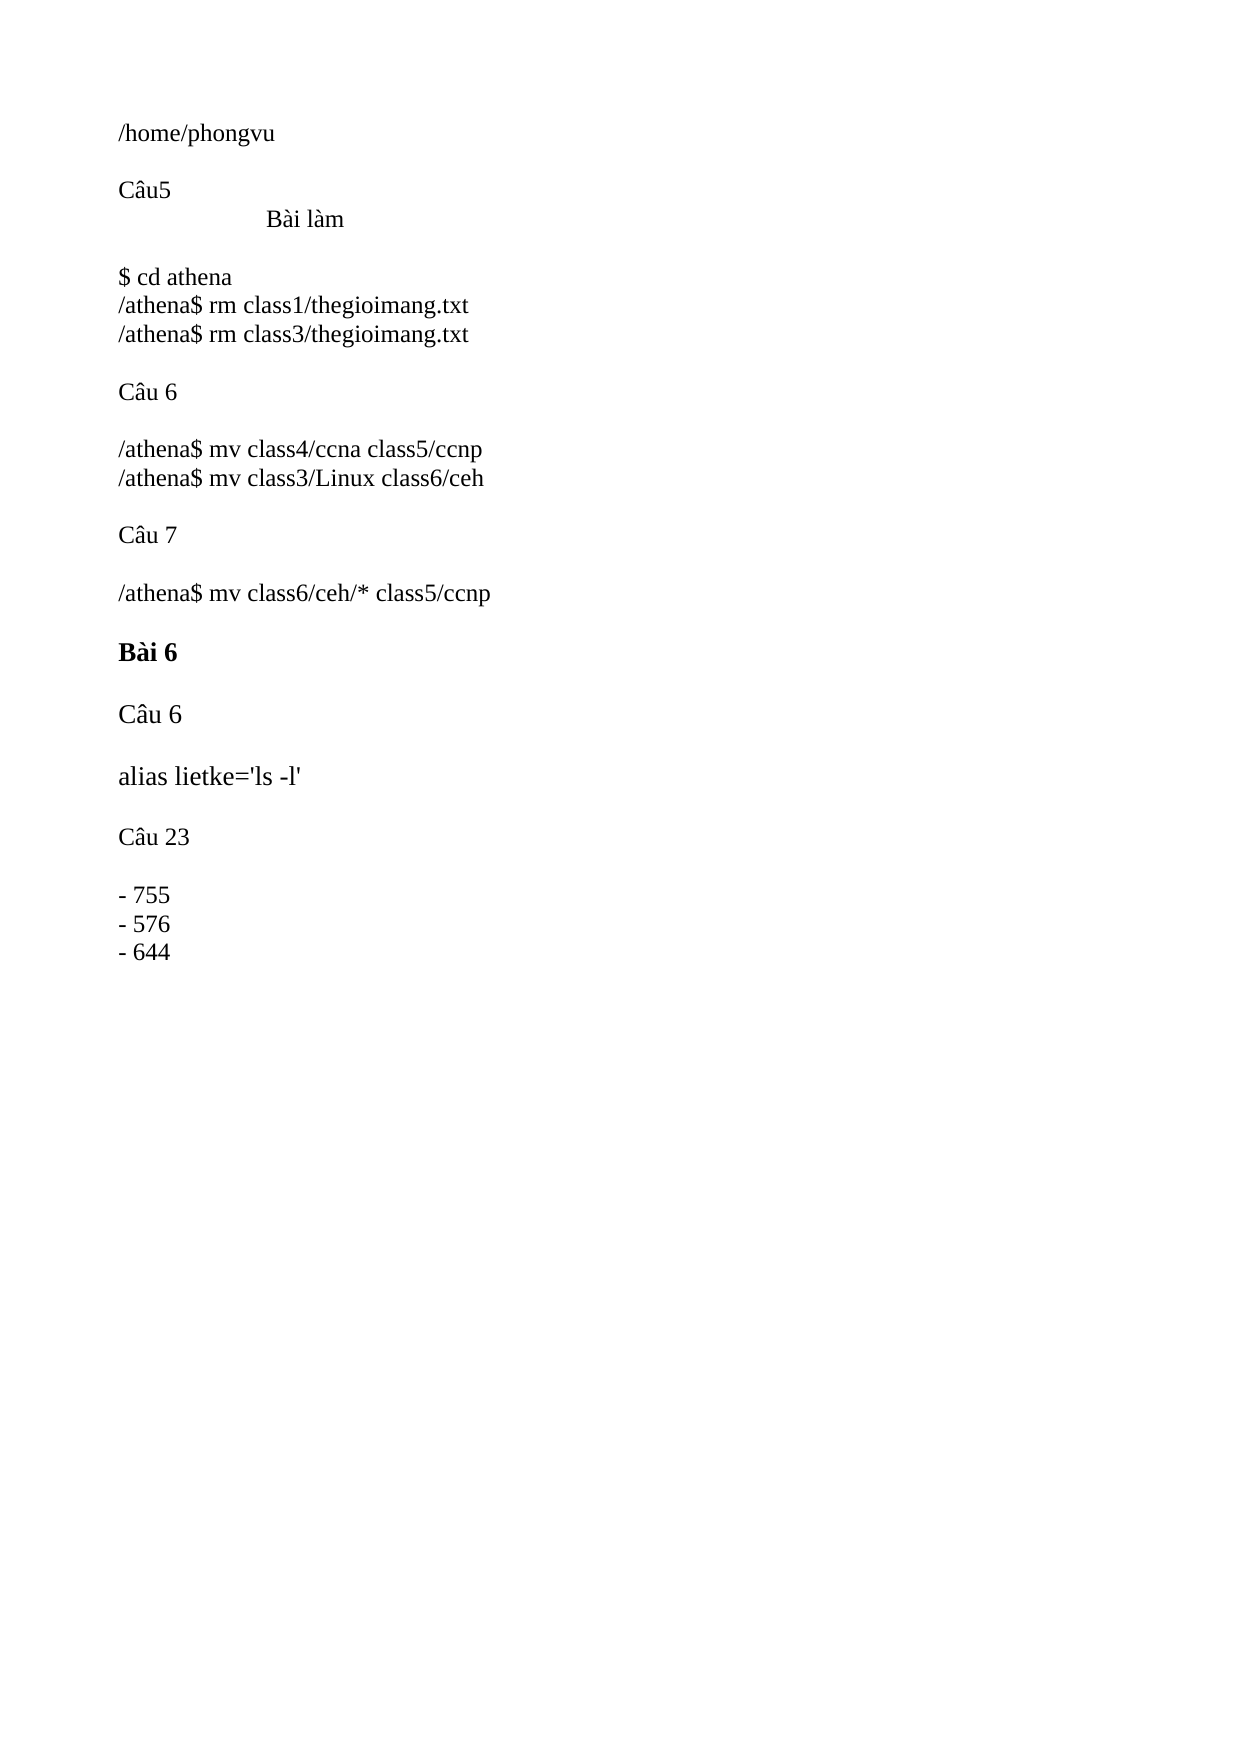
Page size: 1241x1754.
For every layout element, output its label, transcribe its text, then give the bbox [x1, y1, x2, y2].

text Câu 23 [118, 822, 1122, 851]
text - 755 [118, 880, 1122, 909]
text /athena$ rm class1/thegioimang.txt [118, 291, 1122, 319]
text alias lietke='ls -l' [118, 760, 1122, 791]
text Câu 7 [118, 521, 1122, 549]
text Câu 6 [118, 377, 1122, 406]
text Bài 6 [118, 636, 1122, 667]
text Câu 6 [118, 698, 1122, 729]
text /athena$ mv class3/Linux class6/ceh [118, 463, 1122, 492]
text Bài làm [118, 204, 1122, 233]
text /athena$ mv class4/ccna class5/ccnp [118, 434, 1122, 463]
text - 576 [118, 909, 1122, 937]
text /athena$ rm class3/thegioimang.txt [118, 319, 1122, 348]
text $ cd athena [118, 262, 1122, 291]
text - 644 [118, 937, 1122, 966]
text /home/phongvu [118, 118, 1122, 147]
text Câu5 [118, 176, 1122, 204]
text /athena$ mv class6/ceh/* class5/ccnp [118, 578, 1122, 607]
